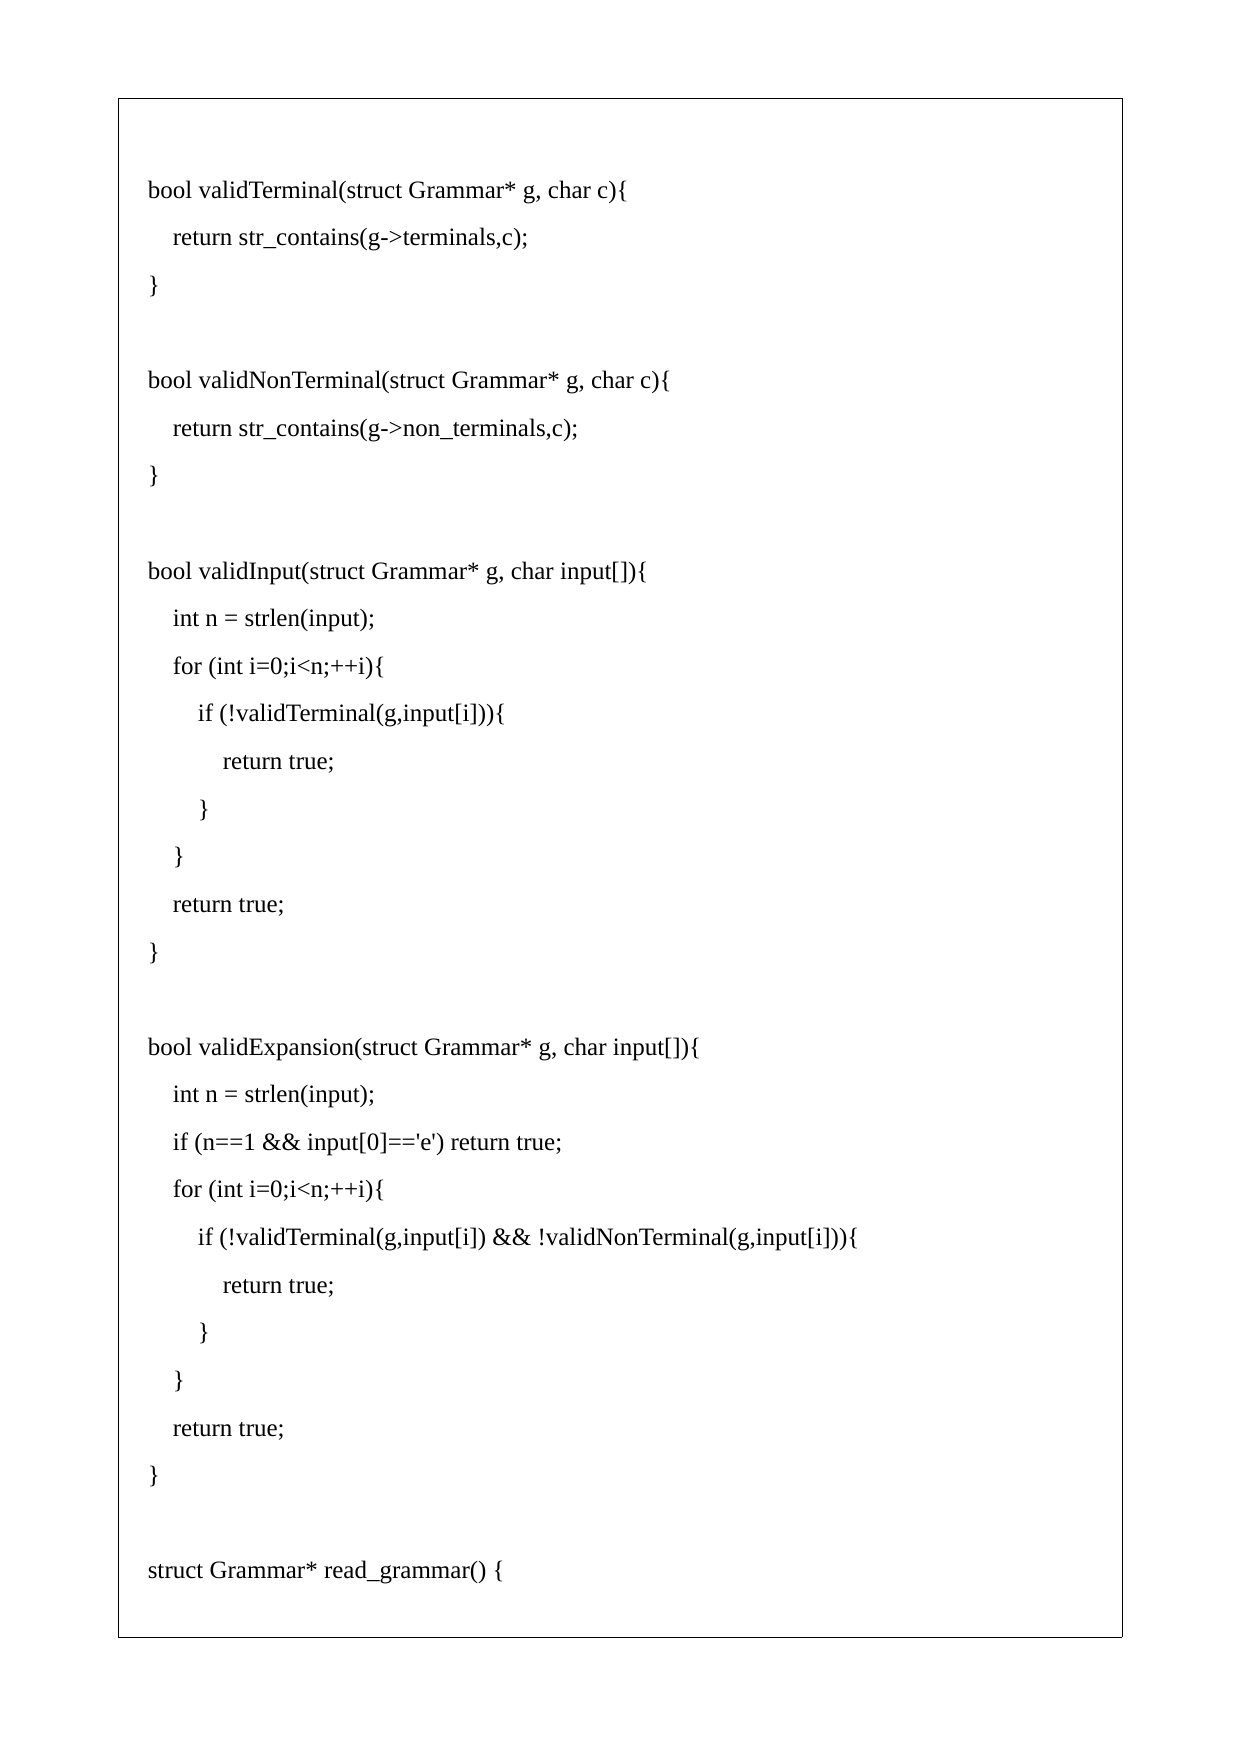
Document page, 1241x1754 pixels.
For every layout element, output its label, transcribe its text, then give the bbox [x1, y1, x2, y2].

text return str_contains(g->non_terminals,c); [148, 413, 1092, 442]
text return str_contains(g->terminals,c); [148, 222, 1092, 251]
text } [148, 461, 1092, 489]
text return true; [148, 1270, 1092, 1298]
text bool validNonTerminal(struct Grammar* g, char c){ [148, 365, 1092, 394]
text for (int i=0;i<n;++i){ [148, 1174, 1092, 1203]
text } [148, 270, 1092, 299]
text int n = strlen(input); [148, 603, 1092, 632]
text for (int i=0;i<n;++i){ [148, 651, 1092, 680]
text if (n==1 && input[0]=='e') return true; [148, 1127, 1092, 1156]
text } [148, 794, 1092, 822]
text bool validInput(struct Grammar* g, char input[]){ [148, 556, 1092, 584]
text } [148, 1365, 1092, 1394]
text int n = strlen(input); [148, 1079, 1092, 1108]
text } [148, 937, 1092, 965]
text if (!validTerminal(g,input[i]) && !validNonTerminal(g,input[i])){ [148, 1222, 1092, 1251]
text } [148, 841, 1092, 870]
text struct Grammar* read_grammar() { [148, 1555, 1092, 1584]
text return true; [148, 1413, 1092, 1441]
text bool validExpansion(struct Grammar* g, char input[]){ [148, 1032, 1092, 1061]
text return true; [148, 889, 1092, 918]
text return true; [148, 746, 1092, 775]
text } [148, 1317, 1092, 1346]
text } [148, 1460, 1092, 1489]
text if (!validTerminal(g,input[i])){ [148, 698, 1092, 727]
text bool validTerminal(struct Grammar* g, char c){ [148, 175, 1092, 204]
